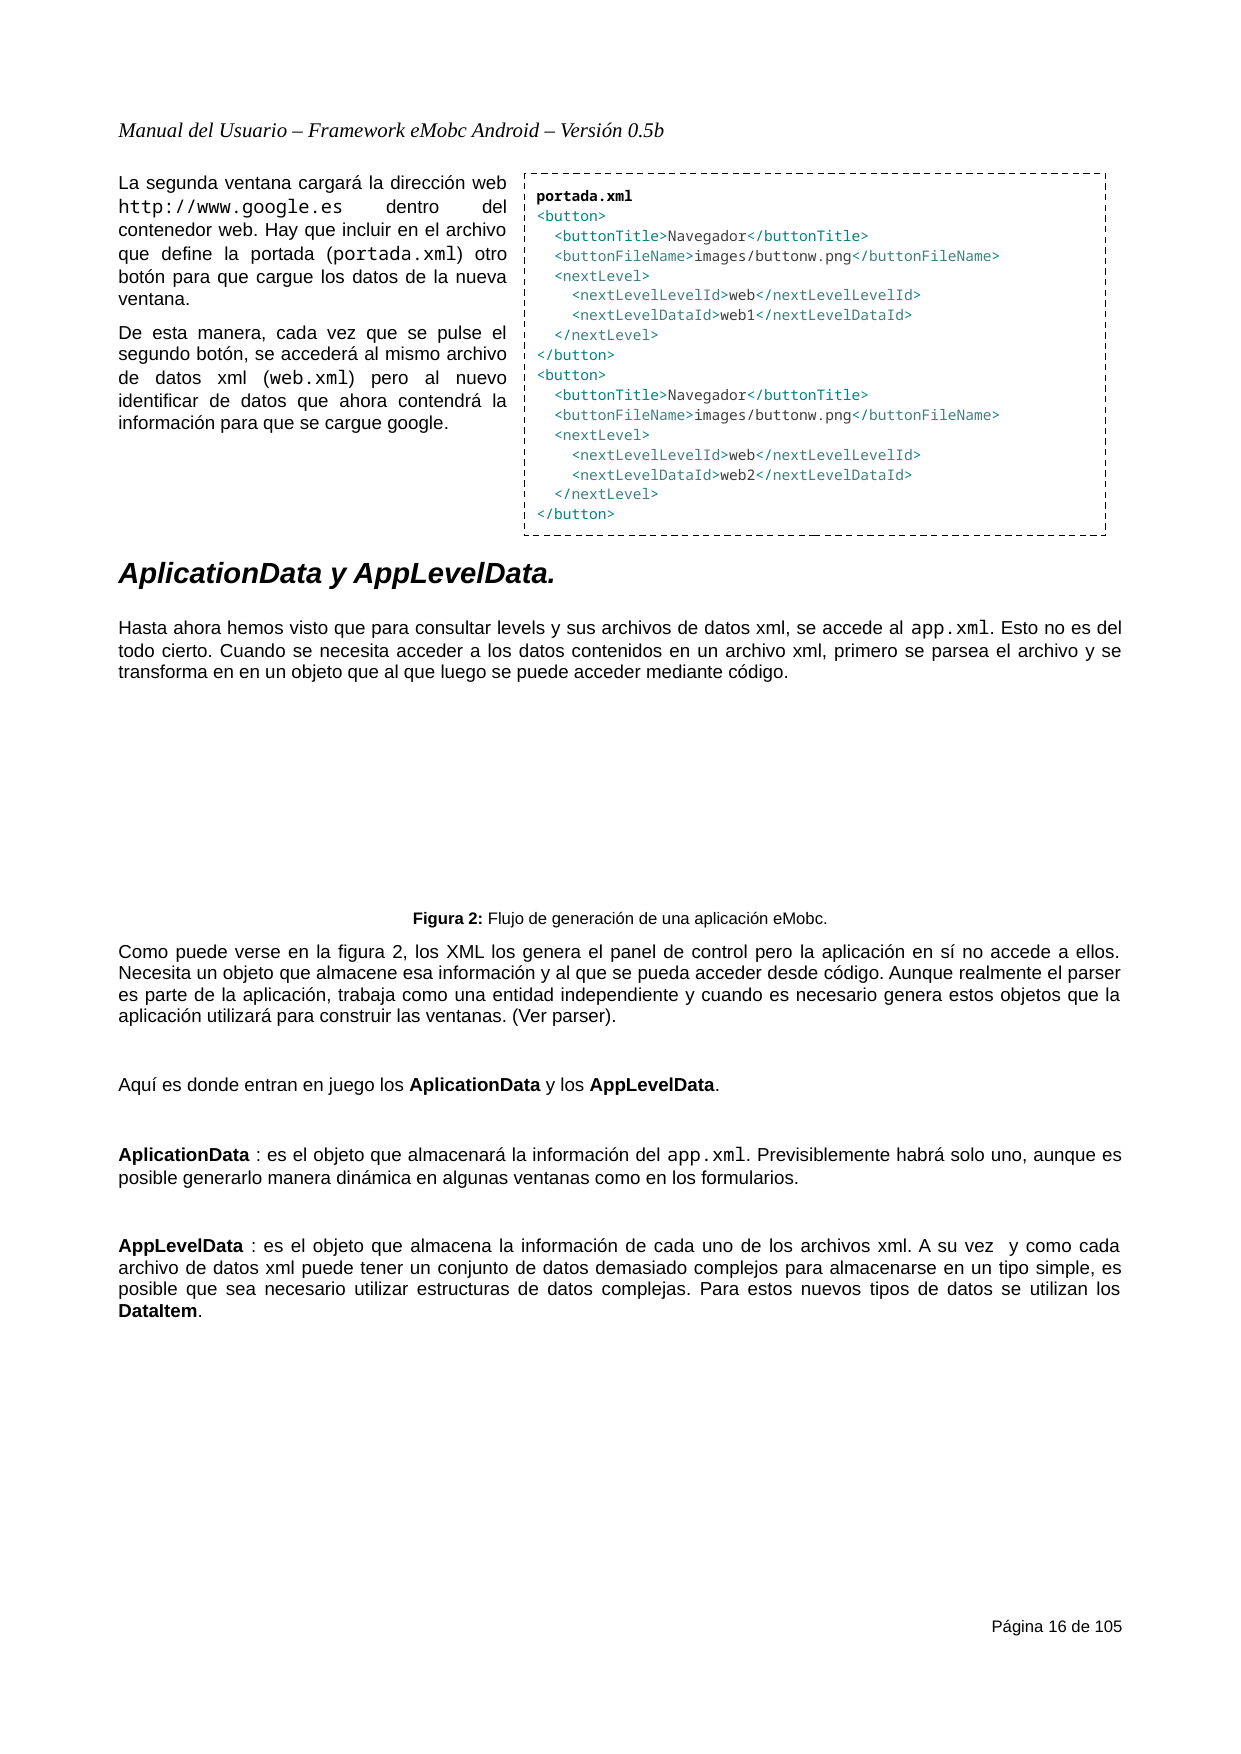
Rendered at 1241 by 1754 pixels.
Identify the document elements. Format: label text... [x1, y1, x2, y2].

text Hasta ahora hemos visto que para consultar levels y sus archivos de datos xml, se accede al app.xml. Esto no es del todo cierto. Cuando se necesita acceder a los datos contenidos en un archivo xml, primero se parsea el archivo y se transforma en en un objeto que al que luego se puede acceder mediante código. [118, 614, 1122, 683]
text De esta manera, cada vez que se pulse el segundo botón, se accederá al mismo archivo de datos xml (web.xml) pero al nuevo identificar de datos que ahora contendrá la información para que se cargue google. [118, 321, 524, 433]
text Figura 2: Flujo de generación de una aplicación eMobc. [118, 753, 1122, 928]
text AppLevelData : es el objeto que almacena la información de cada uno de los archivos xml. A su vez y como cada archivo de datos xml puede tener un conjunto de datos demasiado complejos para almacenarse en un tipo simple, es posible que sea necesario utilizar estructuras de datos complejas. Para estos nuevos tipos de datos se utilizan los DataItem. [118, 1235, 1122, 1321]
text Como puede verse en la figura 2, los XML los genera el panel de control pero la aplicación en sí no accede a ellos. Necesita un objeto que almacene esa información y al que se pueda acceder desde código. Aunque realmente el parser es parte de la aplicación, trabaja como una entidad independiente y cuando es necesario genera estos objetos que la aplicación utilizará para construir las ventanas. (Ver parser). [118, 941, 1122, 1027]
text La segunda ventana cargará la dirección web http://www.google.es dentro del contenedor web. Hay que incluir en el archivo que define la portada (portada.xml) otro botón para que cargue los datos de la nueva ventana. [118, 172, 1122, 309]
subtitle AplicationData y AppLevelData. [118, 556, 1122, 590]
text Aquí es donde entran en juego los AplicationData y los AppLevelData. [118, 1073, 1122, 1095]
text AplicationData : es el objeto que almacenará la información del app.xml. Previsiblemente habrá solo uno, aunque es posible generarlo manera dinámica en algunas ventanas como en los formularios. [118, 1141, 1122, 1188]
